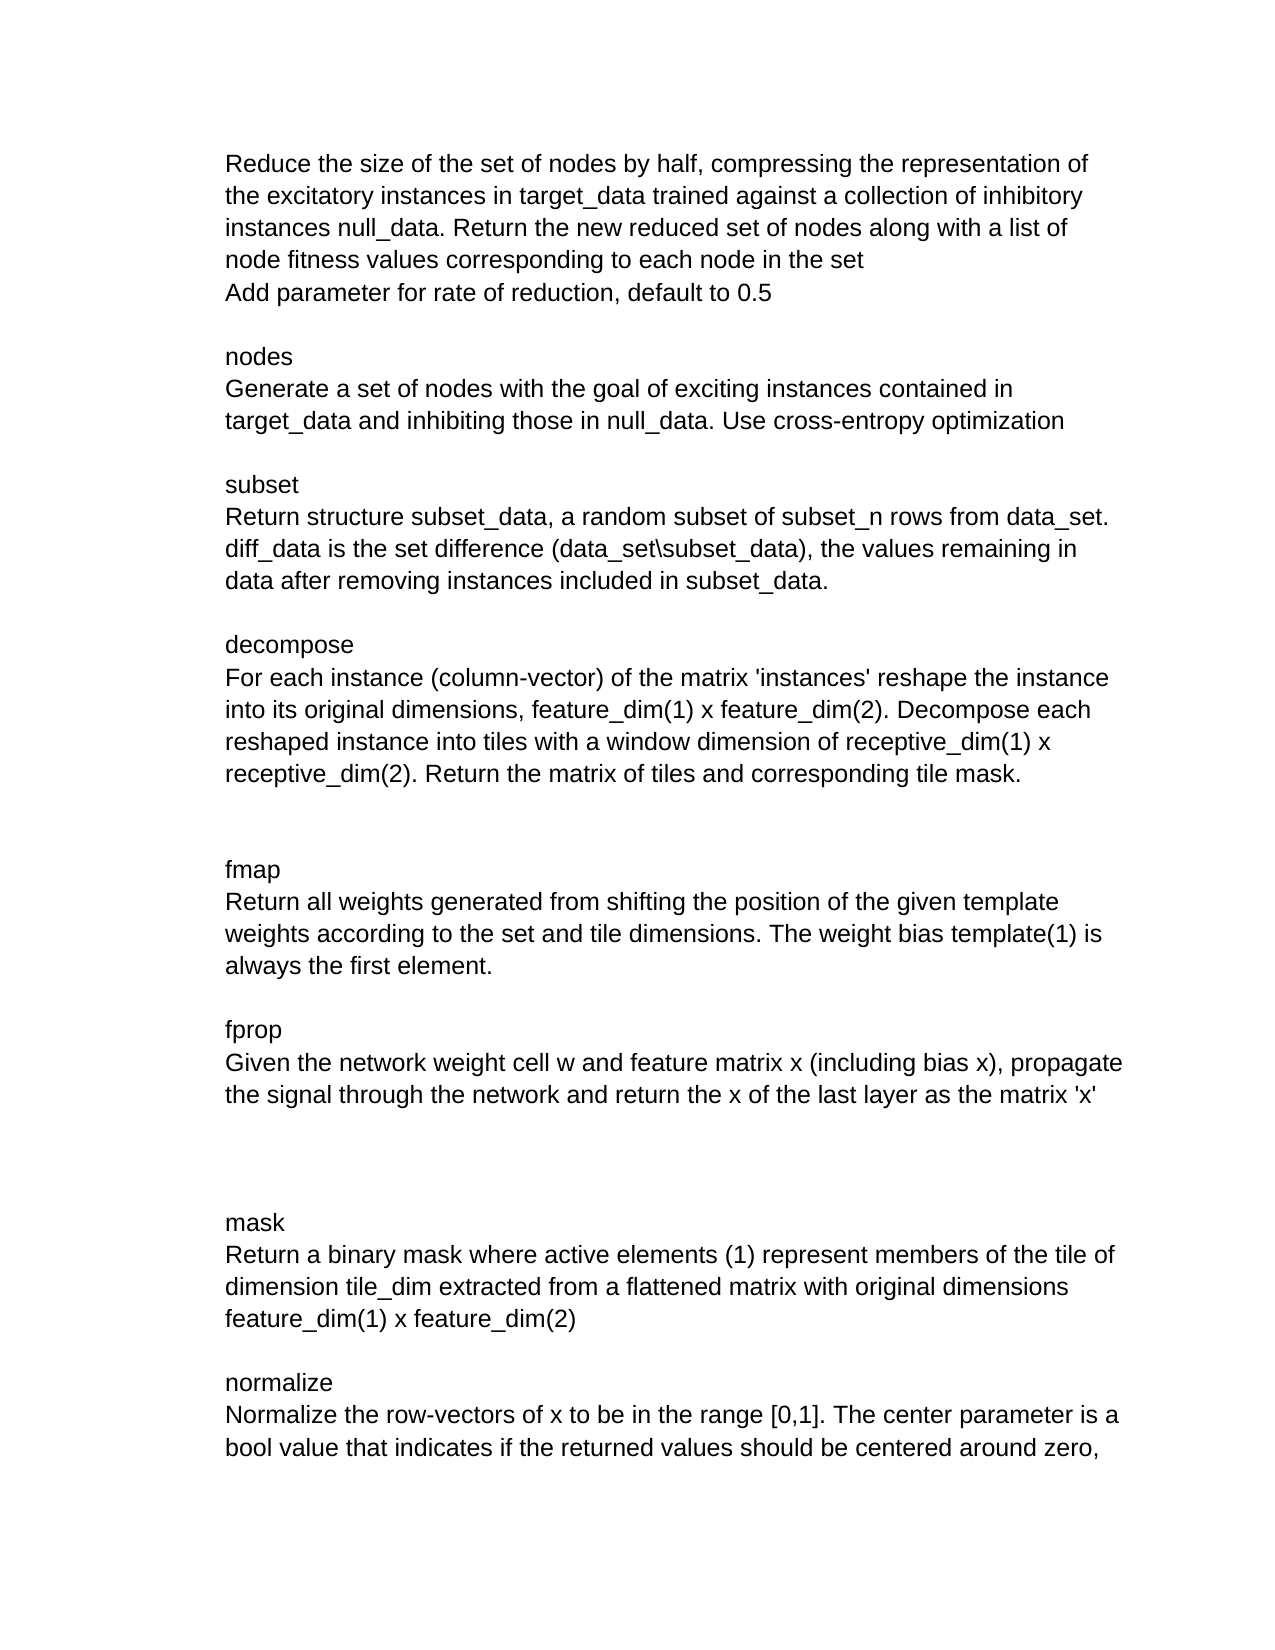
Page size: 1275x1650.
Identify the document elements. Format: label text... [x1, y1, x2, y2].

text Return structure subset_data, a random subset of subset_n rows from data_set. diff_data is the set difference (data_set\subset_data), the values remaining in data after removing instances included in subset_data. [225, 503, 1125, 595]
text fmap [225, 856, 1125, 884]
text Reduce the size of the set of nodes by half, compressing the representation of the excitatory instances in target_data trained against a collection of inhibitory instances null_data. Return the new reduced set of nodes along with a list of node fitness values corresponding to each node in the set [225, 150, 1125, 274]
text Normalize the row-vectors of x to be in the range [0,1]. The center parameter is a bool value that indicates if the returned values should be centered around zero, [225, 1401, 1125, 1461]
text Generate a set of nodes with the goal of exciting instances contained in target_data and inhibiting those in null_data. Use cross-entropy optimization [225, 374, 1125, 434]
text subset [225, 471, 1125, 499]
text nodes [225, 342, 1125, 370]
text fprop [225, 1016, 1125, 1044]
text mask [225, 1209, 1125, 1237]
text decompose [225, 631, 1125, 659]
text Return a binary mask where active elements (1) represent members of the tile of dimension tile_dim extracted from a flattened matrix with original dimensions feature_dim(1) x feature_dim(2) [225, 1241, 1125, 1333]
text Return all weights generated from shifting the position of the given template weights according to the set and tile dimensions. The weight bias template(1) is always the first element. [225, 888, 1125, 980]
text Given the network weight cell w and feature matrix x (including bias x), propagate the signal through the network and return the x of the last layer as the matrix 'x' [225, 1048, 1125, 1108]
text For each instance (column-vector) of the matrix 'instances' reshape the instance into its original dimensions, feature_dim(1) x feature_dim(2). Decompose each reshaped instance into tiles with a window dimension of receptive_dim(1) x receptive_dim(2). Return the matrix of tiles and corresponding tile mask. [225, 663, 1125, 787]
text Add parameter for rate of reduction, default to 0.5 [225, 278, 1125, 306]
text normalize [225, 1369, 1125, 1397]
